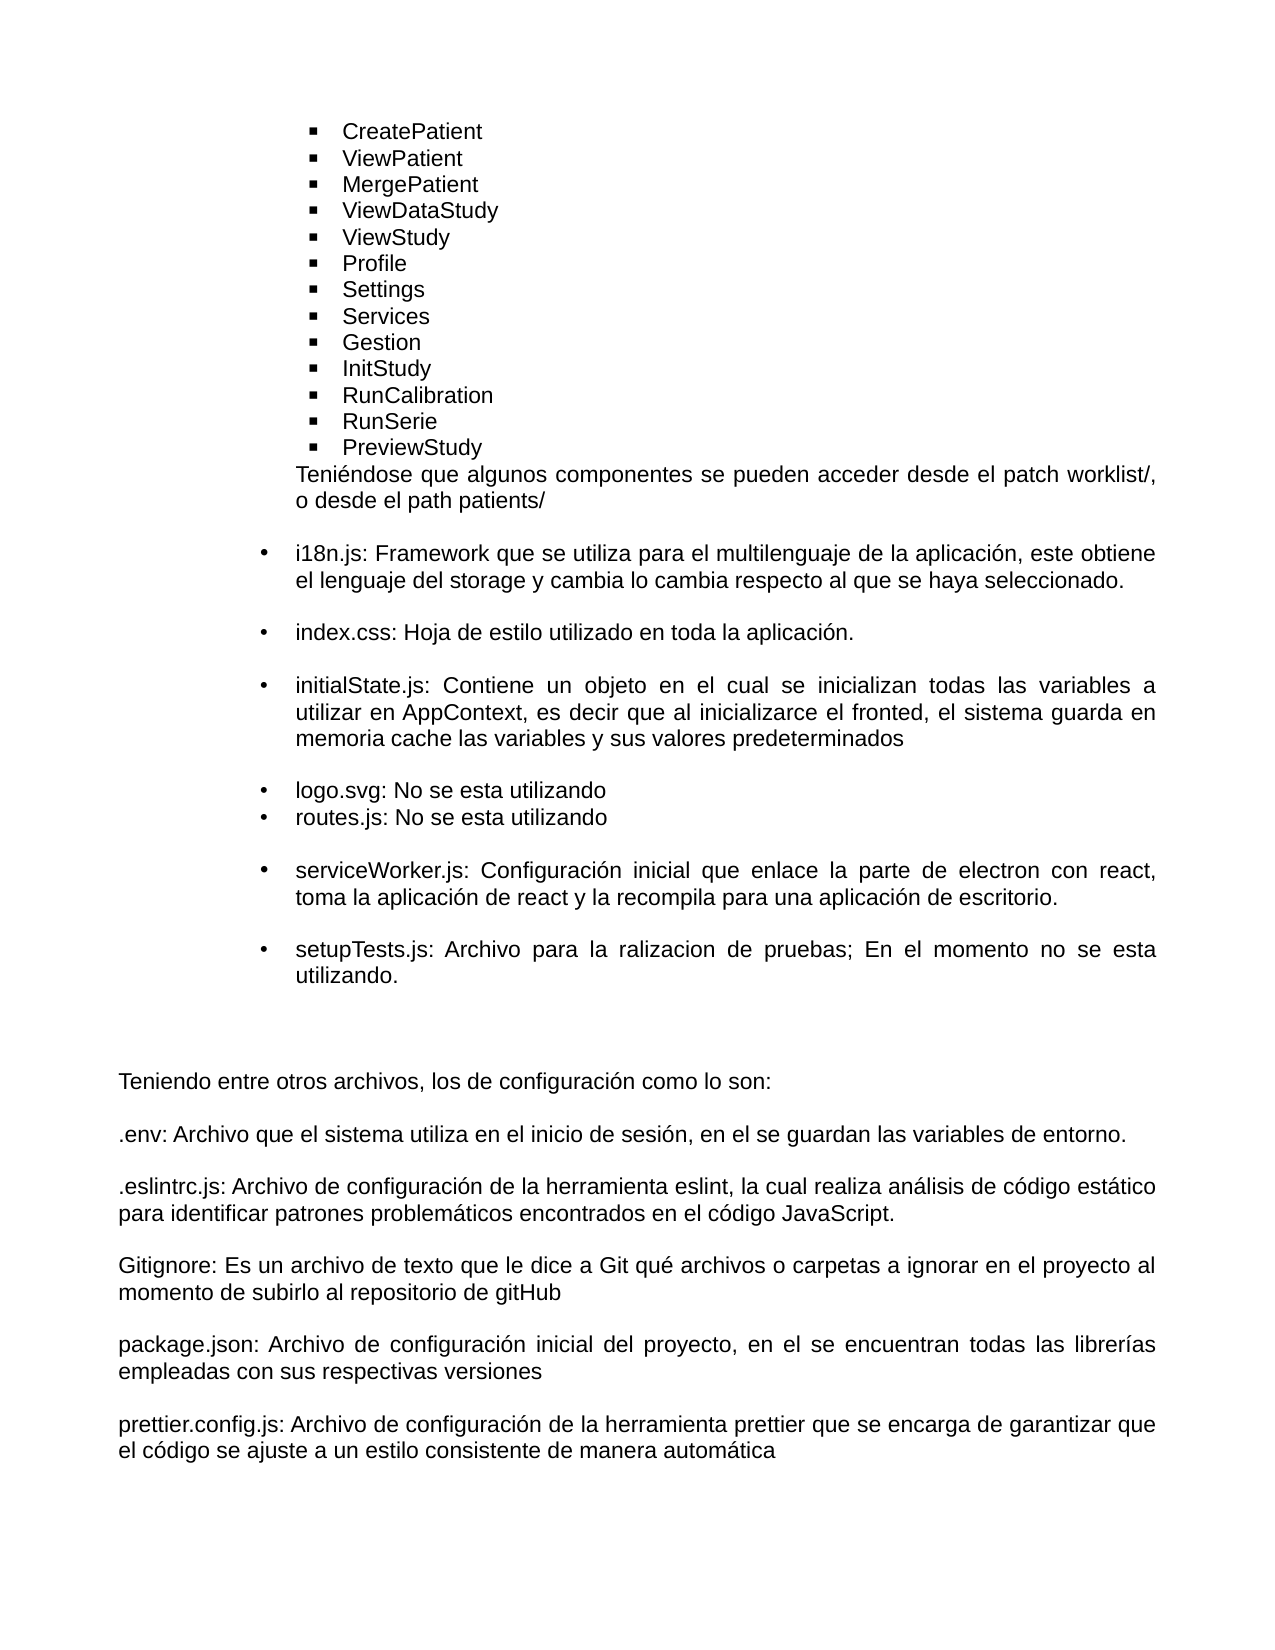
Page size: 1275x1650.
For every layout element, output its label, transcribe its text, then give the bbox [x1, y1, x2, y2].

list ViewPatient [304, 144, 1157, 171]
list Services [304, 303, 1157, 329]
list ViewStudy [304, 223, 1157, 250]
list InitStudy [304, 355, 1157, 382]
list Gestion [304, 329, 1157, 355]
list setupTests.js: Archivo para la ralizacion de pruebas; En el momento no se esta utilizando. [260, 936, 1157, 989]
list Settings [304, 276, 1157, 303]
text prettier.config.js: Archivo de configuración de la herramienta prettier que se encarga de garantizar que el código se ajuste a un estilo consistente de manera automática [118, 1411, 1157, 1463]
list logo.svg: No se esta utilizando [260, 777, 1157, 804]
list RunSerie [304, 408, 1157, 434]
text package.json: Archivo de configuración inicial del proyecto, en el se encuentran todas las librerías empleadas con sus respectivas versiones [118, 1331, 1157, 1384]
list Profile [304, 250, 1157, 276]
list PreviewStudy [304, 434, 1157, 461]
text .eslintrc.js: Archivo de configuración de la herramienta eslint, la cual realiza análisis de código estático para identificar patrones problemáticos encontrados en el código JavaScript. [118, 1173, 1157, 1226]
text Teniendo entre otros archivos, los de configuración como lo son: [118, 1068, 1157, 1094]
text Gitignore: Es un archivo de texto que le dice a Git qué archivos o carpetas a ignorar en el proyecto al momento de subirlo al repositorio de gitHub [118, 1252, 1157, 1305]
list serviceWorker.js: Configuración inicial que enlace la parte de electron con react, toma la aplicación de react y la recompila para una aplicación de escritorio. [260, 857, 1157, 910]
list ViewDataStudy [304, 197, 1157, 223]
text Teniéndose que algunos componentes se pueden acceder desde el patch worklist/, o desde el path patients/ [295, 461, 1157, 513]
list index.css: Hoja de estilo utilizado en toda la aplicación. [260, 619, 1157, 646]
list i18n.js: Framework que se utiliza para el multilenguaje de la aplicación, este obtiene el lenguaje del storage y cambia lo cambia respecto al que se haya seleccionado. [260, 540, 1157, 593]
text .env: Archivo que el sistema utiliza en el inicio de sesión, en el se guardan las variables de entorno. [118, 1121, 1157, 1147]
list RunCalibration [304, 382, 1157, 408]
list CreatePatient [304, 118, 1157, 144]
list initialState.js: Contiene un objeto en el cual se inicializan todas las variables a utilizar en AppContext, es decir que al inicializarce el fronted, el sistema guarda en memoria cache las variables y sus valores predeterminados [260, 672, 1157, 751]
list MergePatient [304, 171, 1157, 197]
list routes.js: No se esta utilizando [260, 804, 1157, 830]
